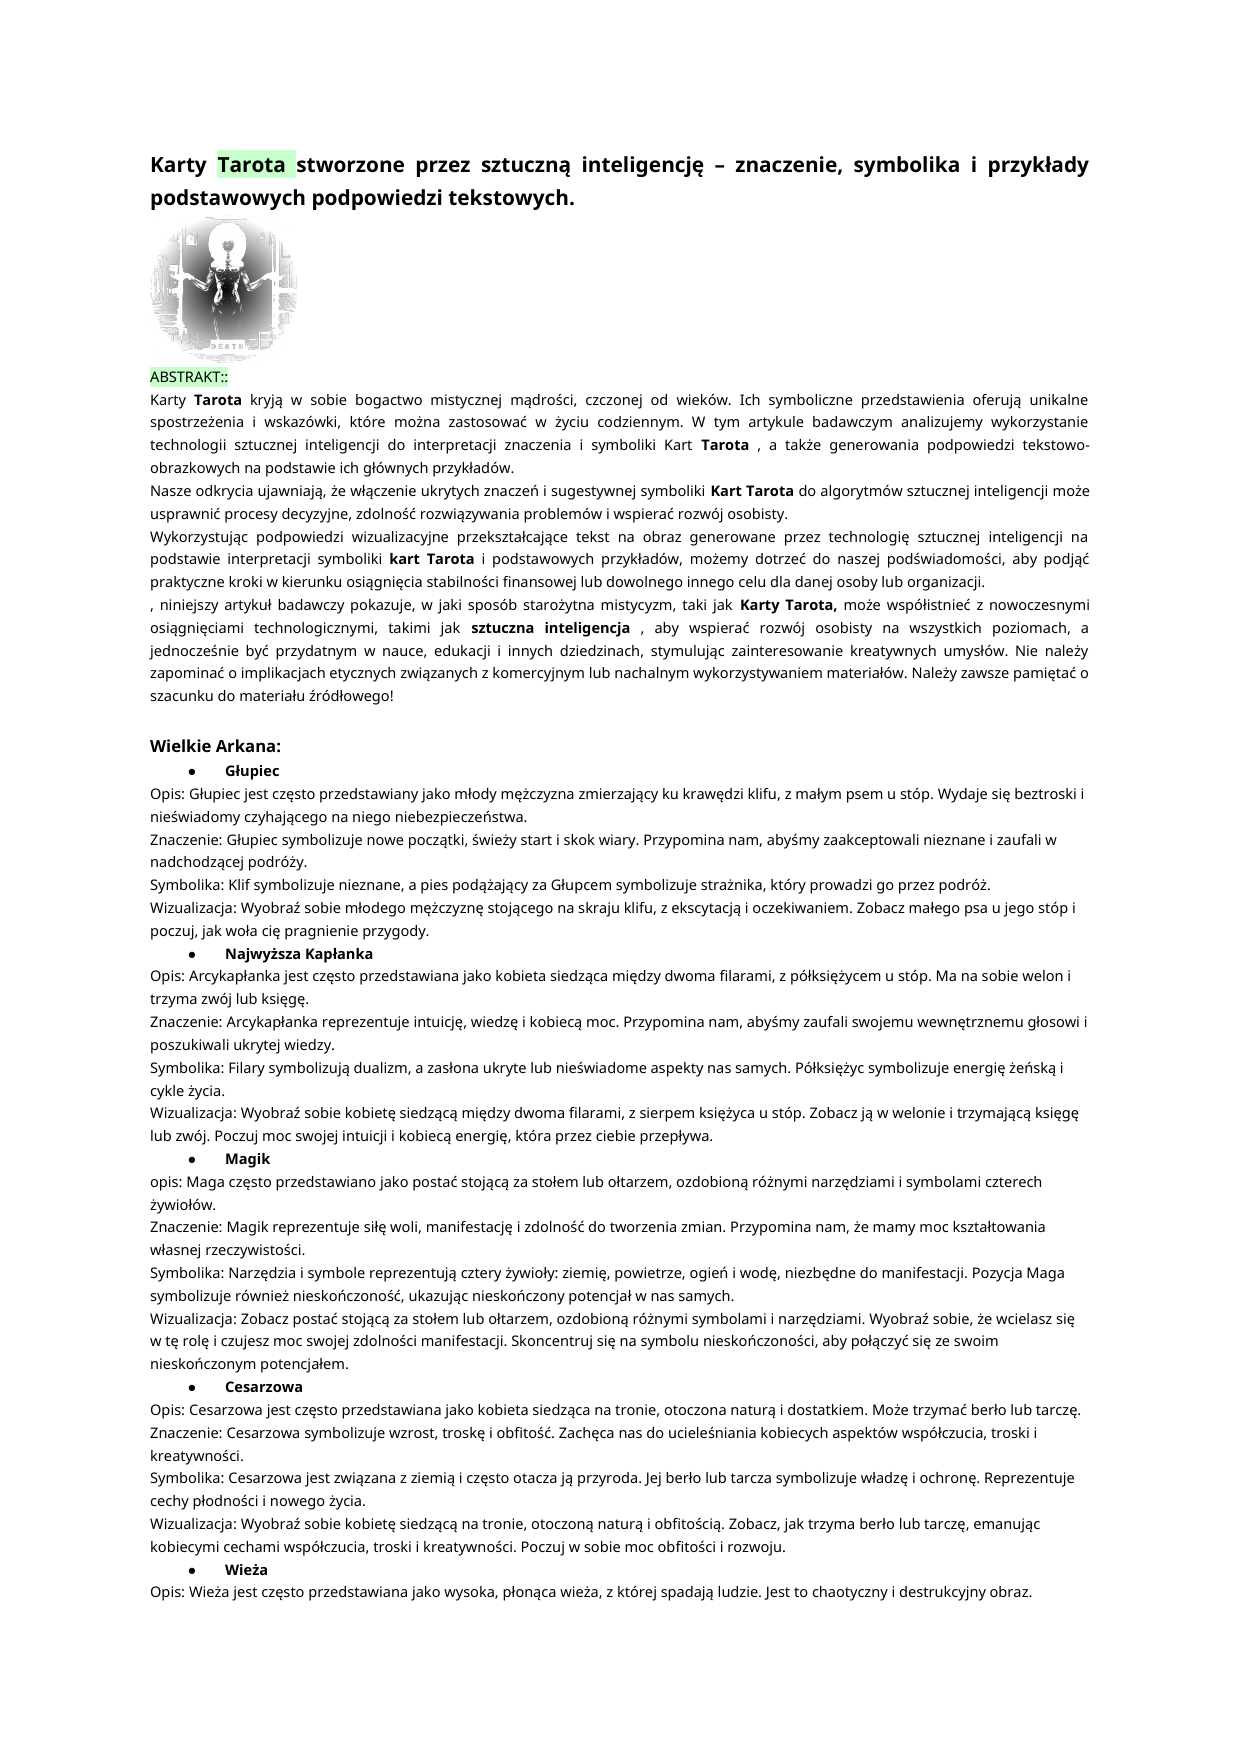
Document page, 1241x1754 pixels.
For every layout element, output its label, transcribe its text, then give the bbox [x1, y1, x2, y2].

text Opis: Wieża jest często przedstawiana jako wysoka, płonąca wieża, z której spadają ludzie. Jest to chaotyczny i destrukcyjny obraz. [150, 1582, 1090, 1602]
text Wizualizacja: Wyobraź sobie kobietę siedzącą między dwoma filarami, z sierpem księżyca u stóp. Zobacz ją w welonie i trzymającą księgę lub zwój. Poczuj moc swojej intuicji i kobiecą energię, która przez ciebie przepływa. [150, 1103, 1090, 1146]
text Wykorzystując podpowiedzi wizualizacyjne przekształcające tekst na obraz generowane przez technologię sztucznej inteligencji na podstawie interpretacji symboliki kart Tarota i podstawowych przykładów, możemy dotrzeć do naszej podświadomości, aby podjąć praktyczne kroki w kierunku osiągnięcia stabilności finansowej lub dowolnego innego celu dla danej osoby lub organizacji. [150, 526, 1090, 592]
text Znaczenie: Magik reprezentuje siłę woli, manifestację i zdolność do tworzenia zmian. Przypomina nam, że mamy moc kształtowania własnej rzeczywistości. [150, 1217, 1090, 1260]
text Symbolika: Cesarzowa jest związana z ziemią i często otacza ją przyroda. Jej berło lub tarcza symbolizuje władzę i ochronę. Reprezentuje cechy płodności i nowego życia. [150, 1468, 1090, 1511]
text Wizualizacja: Wyobraź sobie młodego mężczyznę stojącego na skraju klifu, z ekscytacją i oczekiwaniem. Zobacz małego psa u jego stóp i poczuj, jak woła cię pragnienie przygody. [150, 898, 1090, 941]
list Magik [187, 1149, 1090, 1169]
text Symbolika: Filary symbolizują dualizm, a zasłona ukryte lub nieświadome aspekty nas samych. Półksiężyc symbolizuje energię żeńską i cykle życia. [150, 1057, 1090, 1100]
picture [150, 215, 298, 363]
text Opis: Cesarzowa jest często przedstawiana jako kobieta siedząca na tronie, otoczona naturą i dostatkiem. Może trzymać berło lub tarczę. [150, 1400, 1090, 1419]
list Głupiec [187, 761, 1090, 781]
text Wizualizacja: Zobacz postać stojącą za stołem lub ołtarzem, ozdobioną różnymi symbolami i narzędziami. Wyobraź sobie, że wcielasz się w tę rolę i czujesz moc swojej zdolności manifestacji. Skoncentruj się na symbolu nieskończoności, aby połączyć się ze swoim nieskończonym potencjałem. [150, 1308, 1090, 1374]
text Znaczenie: Głupiec symbolizuje nowe początki, świeży start i skok wiary. Przypomina nam, abyśmy zaakceptowali nieznane i zaufali w nadchodzącej podróży. [150, 829, 1090, 872]
text Karty Tarota kryją w sobie bogactwo mistycznej mądrości, czczonej od wieków. Ich symboliczne przedstawienia oferują unikalne spostrzeżenia i wskazówki, które można zastosować w życiu codziennym. W tym artykule badawczym analizujemy wykorzystanie technologii sztucznej inteligencji do interpretacji znaczenia i symboliki Kart Tarota , a także generowania podpowiedzi tekstowo-obrazkowych na podstawie ich głównych przykładów. [150, 389, 1090, 478]
text , niniejszy artykuł badawczy pokazuje, w jaki sposób starożytna mistycyzm, taki jak Karty Tarota, może współistnieć z nowoczesnymi osiągnięciami technologicznymi, takimi jak sztuczna inteligencja , aby wspierać rozwój osobisty na wszystkich poziomach, a jednocześnie być przydatnym w nauce, edukacji i innych dziedzinach, stymulując zainteresowanie kreatywnych umysłów. Nie należy zapominać o implikacjach etycznych związanych z komercyjnym lub nachalnym wykorzystywaniem materiałów. Należy zawsze pamiętać o szacunku do materiału źródłowego! [150, 595, 1090, 706]
text ABSTRAKT:: [150, 367, 1090, 387]
list Wieża [187, 1559, 1090, 1579]
text Znaczenie: Arcykapłanka reprezentuje intuicję, wiedzę i kobiecą moc. Przypomina nam, abyśmy zaufali swojemu wewnętrznemu głosowi i poszukiwali ukrytej wiedzy. [150, 1012, 1090, 1054]
list Cesarzowa [187, 1377, 1090, 1397]
text Karty Tarota stworzone przez sztuczną inteligencję – znaczenie, symbolika i przykłady podstawowych podpowiedzi tekstowych. [150, 150, 1090, 211]
text Wizualizacja: Wyobraź sobie kobietę siedzącą na tronie, otoczoną naturą i obfitością. Zobacz, jak trzyma berło lub tarczę, emanując kobiecymi cechami współczucia, troski i kreatywności. Poczuj w sobie moc obfitości i rozwoju. [150, 1514, 1090, 1556]
text Wielkie Arkana: [150, 735, 1090, 758]
text Symbolika: Klif symbolizuje nieznane, a pies podążający za Głupcem symbolizuje strażnika, który prowadzi go przez podróż. [150, 875, 1090, 895]
text Symbolika: Narzędzia i symbole reprezentują cztery żywioły: ziemię, powietrze, ogień i wodę, niezbędne do manifestacji. Pozycja Maga symbolizuje również nieskończoność, ukazując nieskończony potencjał w nas samych. [150, 1263, 1090, 1306]
text opis: Maga często przedstawiano jako postać stojącą za stołem lub ołtarzem, ozdobioną różnymi narzędziami i symbolami czterech żywiołów. [150, 1172, 1090, 1214]
text Nasze odkrycia ujawniają, że włączenie ukrytych znaczeń i sugestywnej symboliki Kart Tarota do algorytmów sztucznej inteligencji może usprawnić procesy decyzyjne, zdolność rozwiązywania problemów i wspierać rozwój osobisty. [150, 481, 1090, 523]
text Opis: Arcykapłanka jest często przedstawiana jako kobieta siedząca między dwoma filarami, z półksiężycem u stóp. Ma na sobie welon i trzyma zwój lub księgę. [150, 966, 1090, 1009]
text Znaczenie: Cesarzowa symbolizuje wzrost, troskę i obfitość. Zachęca nas do ucieleśniania kobiecych aspektów współczucia, troski i kreatywności. [150, 1422, 1090, 1465]
list Najwyższa Kapłanka [187, 943, 1090, 963]
text Opis: Głupiec jest często przedstawiany jako młody mężczyzna zmierzający ku krawędzi klifu, z małym psem u stóp. Wydaje się beztroski i nieświadomy czyhającego na niego niebezpieczeństwa. [150, 784, 1090, 826]
